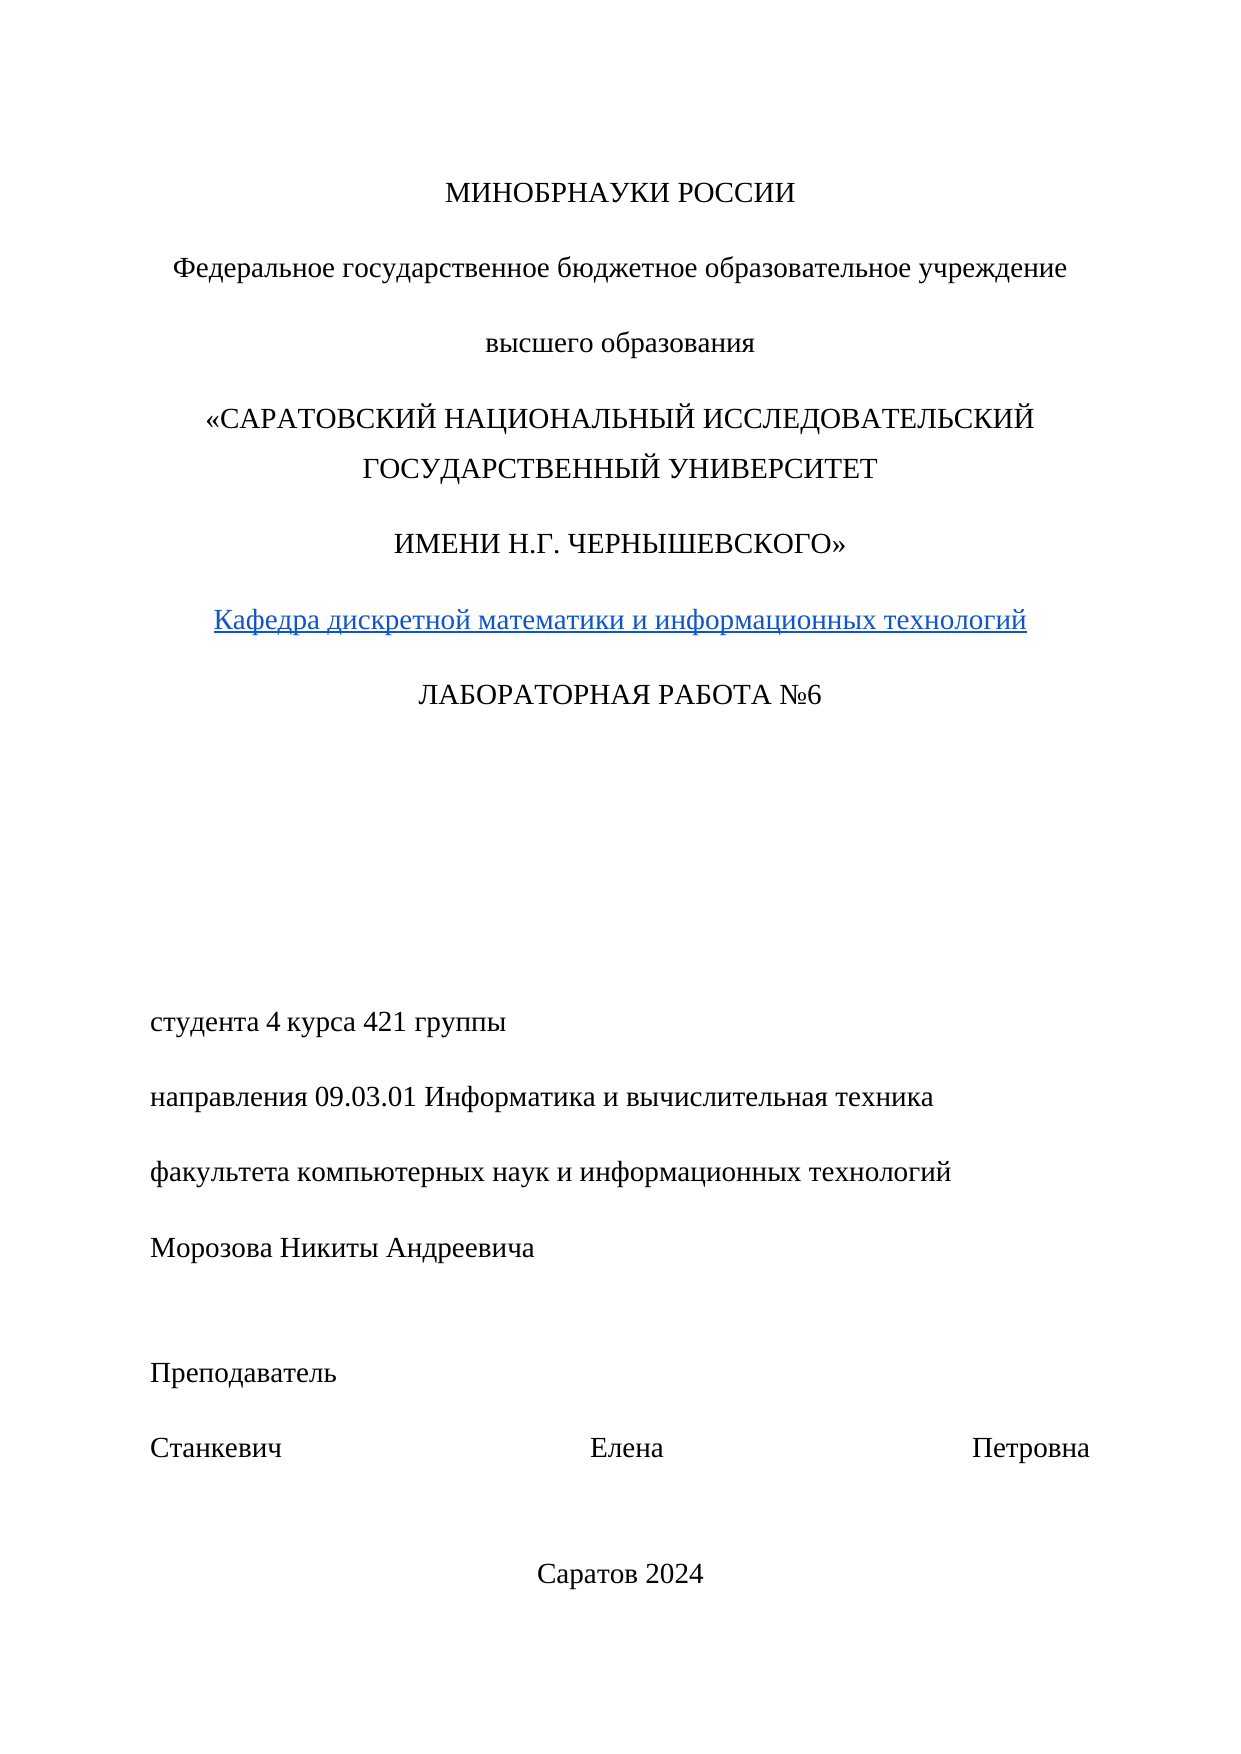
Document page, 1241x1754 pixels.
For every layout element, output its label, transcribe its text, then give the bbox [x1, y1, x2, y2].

text ЛАБОРАТОРНАЯ РАБОТА №6 [150, 677, 1090, 711]
text студента 4 курса 421 группы [150, 1004, 1090, 1037]
text направления 09.03.01 Информатика и вычислительная техника [150, 1079, 1090, 1113]
text Преподаватель [150, 1355, 1090, 1389]
text высшего образования [150, 326, 1090, 359]
text Станкевич Елена Петровна [150, 1431, 1090, 1514]
text Федеральное государственное бюджетное образовательное учреждение [150, 250, 1090, 284]
text МИНОБРНАУКИ РОССИИ [150, 175, 1090, 208]
text Морозова Никиты Андреевича [150, 1230, 1090, 1313]
text Саратов 2024 [150, 1556, 1090, 1590]
text «САРАТОВСКИЙ НАЦИОНАЛЬНЫЙ ИССЛЕДОВАТЕЛЬСКИЙ ГОСУДАРСТВЕННЫЙ УНИВЕРСИТЕТ [150, 401, 1090, 485]
text ИМЕНИ Н.Г. ЧЕРНЫШЕВСКОГО» [150, 527, 1090, 560]
text Кафедра дискретной математики и информационных технологий [150, 602, 1090, 635]
text факультета компьютерных наук и информационных технологий [150, 1154, 1090, 1188]
